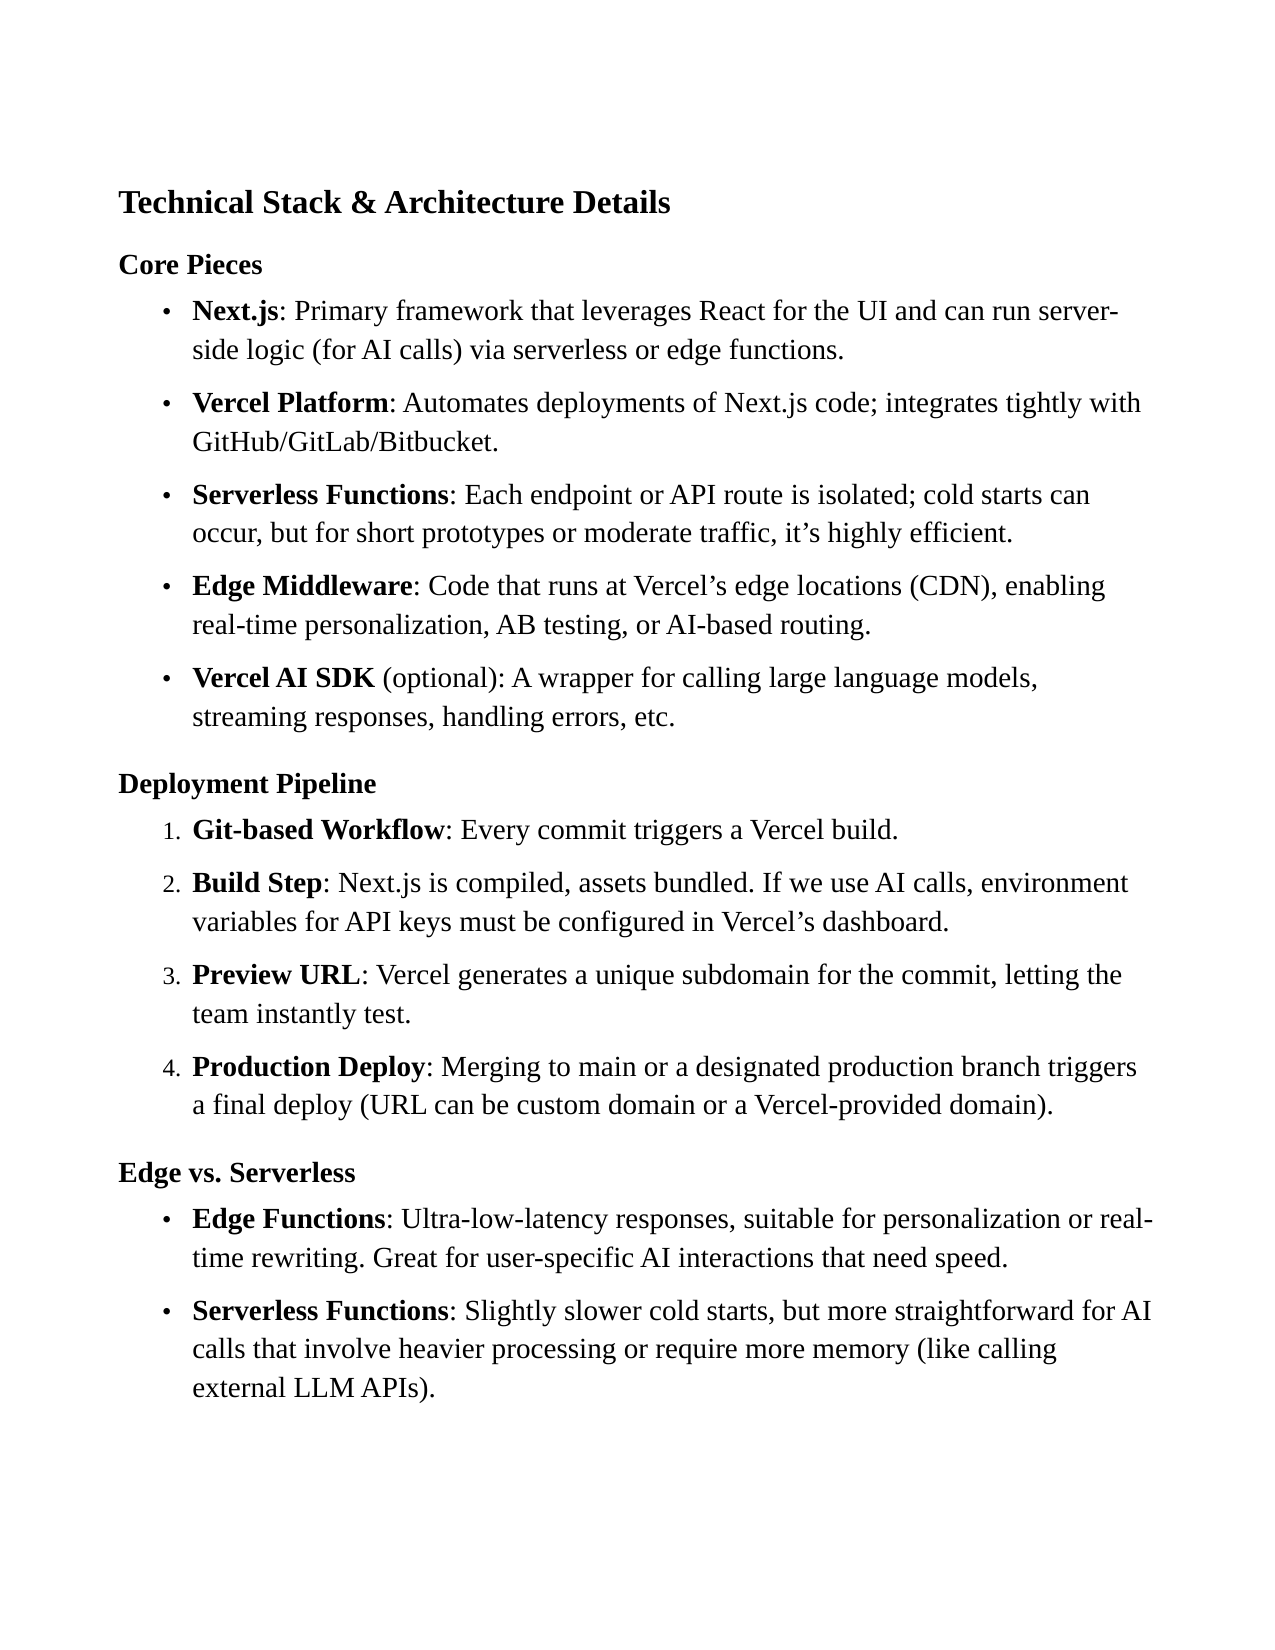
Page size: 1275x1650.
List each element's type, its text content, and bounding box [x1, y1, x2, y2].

list Next.js: Primary framework that leverages React for the UI and can run server-side logic (for AI calls) via serverless or edge functions. [162, 293, 1157, 366]
list Preview URL: Vercel generates a unique subdomain for the commit, letting the team instantly test. [162, 957, 1157, 1029]
list Git-based Workflow: Every commit triggers a Vercel build. [162, 812, 1157, 846]
list Build Step: Next.js is compiled, assets bundled. If we use AI calls, environment variables for API keys must be configured in Vercel’s dashboard. [162, 866, 1157, 938]
subtitle Deployment Pipeline [118, 766, 1157, 800]
list Vercel AI SDK (optional): A wrapper for calling large language models, streaming responses, handling errors, etc. [162, 660, 1157, 732]
subtitle Edge vs. Serverless [118, 1155, 1157, 1189]
subtitle Core Pieces [118, 247, 1157, 281]
list Production Deploy: Merging to main or a designated production branch triggers a final deploy (URL can be custom domain or a Vercel-provided domain). [162, 1049, 1157, 1121]
list Edge Functions: Ultra-low-latency responses, suitable for personalization or real-time rewriting. Great for user-specific AI interactions that need speed. [162, 1201, 1157, 1273]
subtitle Technical Stack & Architecture Details [118, 182, 1157, 220]
list Serverless Functions: Slightly slower cold starts, but more straightforward for AI calls that involve heavier processing or require more memory (like calling external LLM APIs). [162, 1293, 1157, 1403]
list Vercel Platform: Automates deployments of Next.js code; integrates tightly with GitHub/GitLab/Bitbucket. [162, 385, 1157, 457]
list Edge Middleware: Code that runs at Vercel’s edge locations (CDN), enabling real-time personalization, AB testing, or AI-based routing. [162, 568, 1157, 641]
list Serverless Functions: Each endpoint or API route is isolated; cold starts can occur, but for short prototypes or moderate traffic, it’s highly efficient. [162, 477, 1157, 549]
